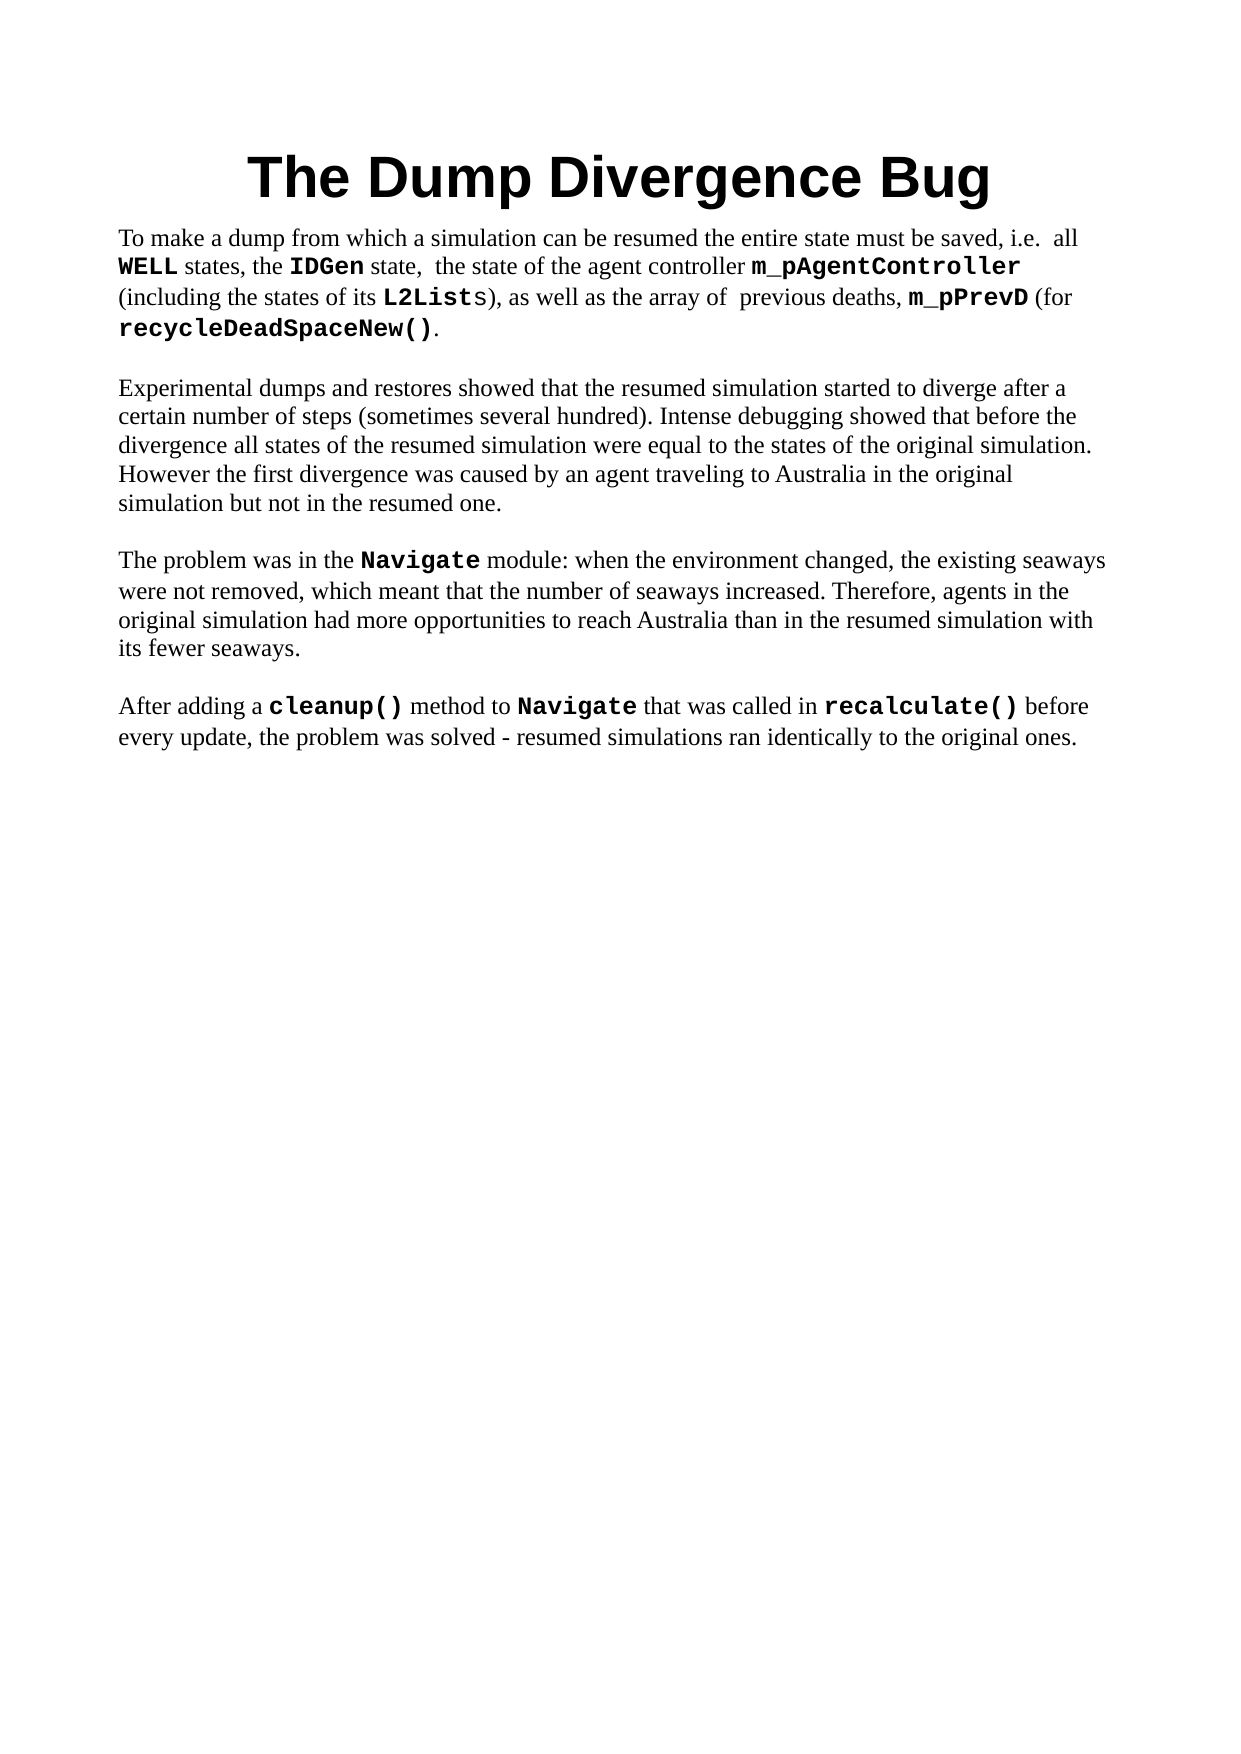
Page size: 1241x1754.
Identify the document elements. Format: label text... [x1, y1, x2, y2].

text To make a dump from which a simulation can be resumed the entire state must be saved, i.e. all WELL states, the IDGen state, the state of the agent controller m_pAgentController (including the states of its L2Lists), as well as the array of previous deaths, m_pPrevD (for recycleDeadSpaceNew(). [118, 223, 1122, 344]
title The Dump Divergence Bug [118, 143, 1122, 210]
text However the first divergence was caused by an agent traveling to Australia in the original simulation but not in the resumed one. [118, 459, 1122, 516]
text After adding a cleanup() method to Navigate that was called in recalculate() before every update, the problem was solved - resumed simulations ran identically to the original ones. [118, 691, 1122, 751]
text The problem was in the Navigate module: when the environment changed, the existing seaways were not removed, which meant that the number of seaways increased. Therefore, agents in the original simulation had more opportunities to reach Australia than in the resumed simulation with its fewer seaways. [118, 545, 1122, 662]
text Experimental dumps and restores showed that the resumed simulation started to diverge after a certain number of steps (sometimes several hundred). Intense debugging showed that before the divergence all states of the resumed simulation were equal to the states of the original simulation. [118, 373, 1122, 459]
